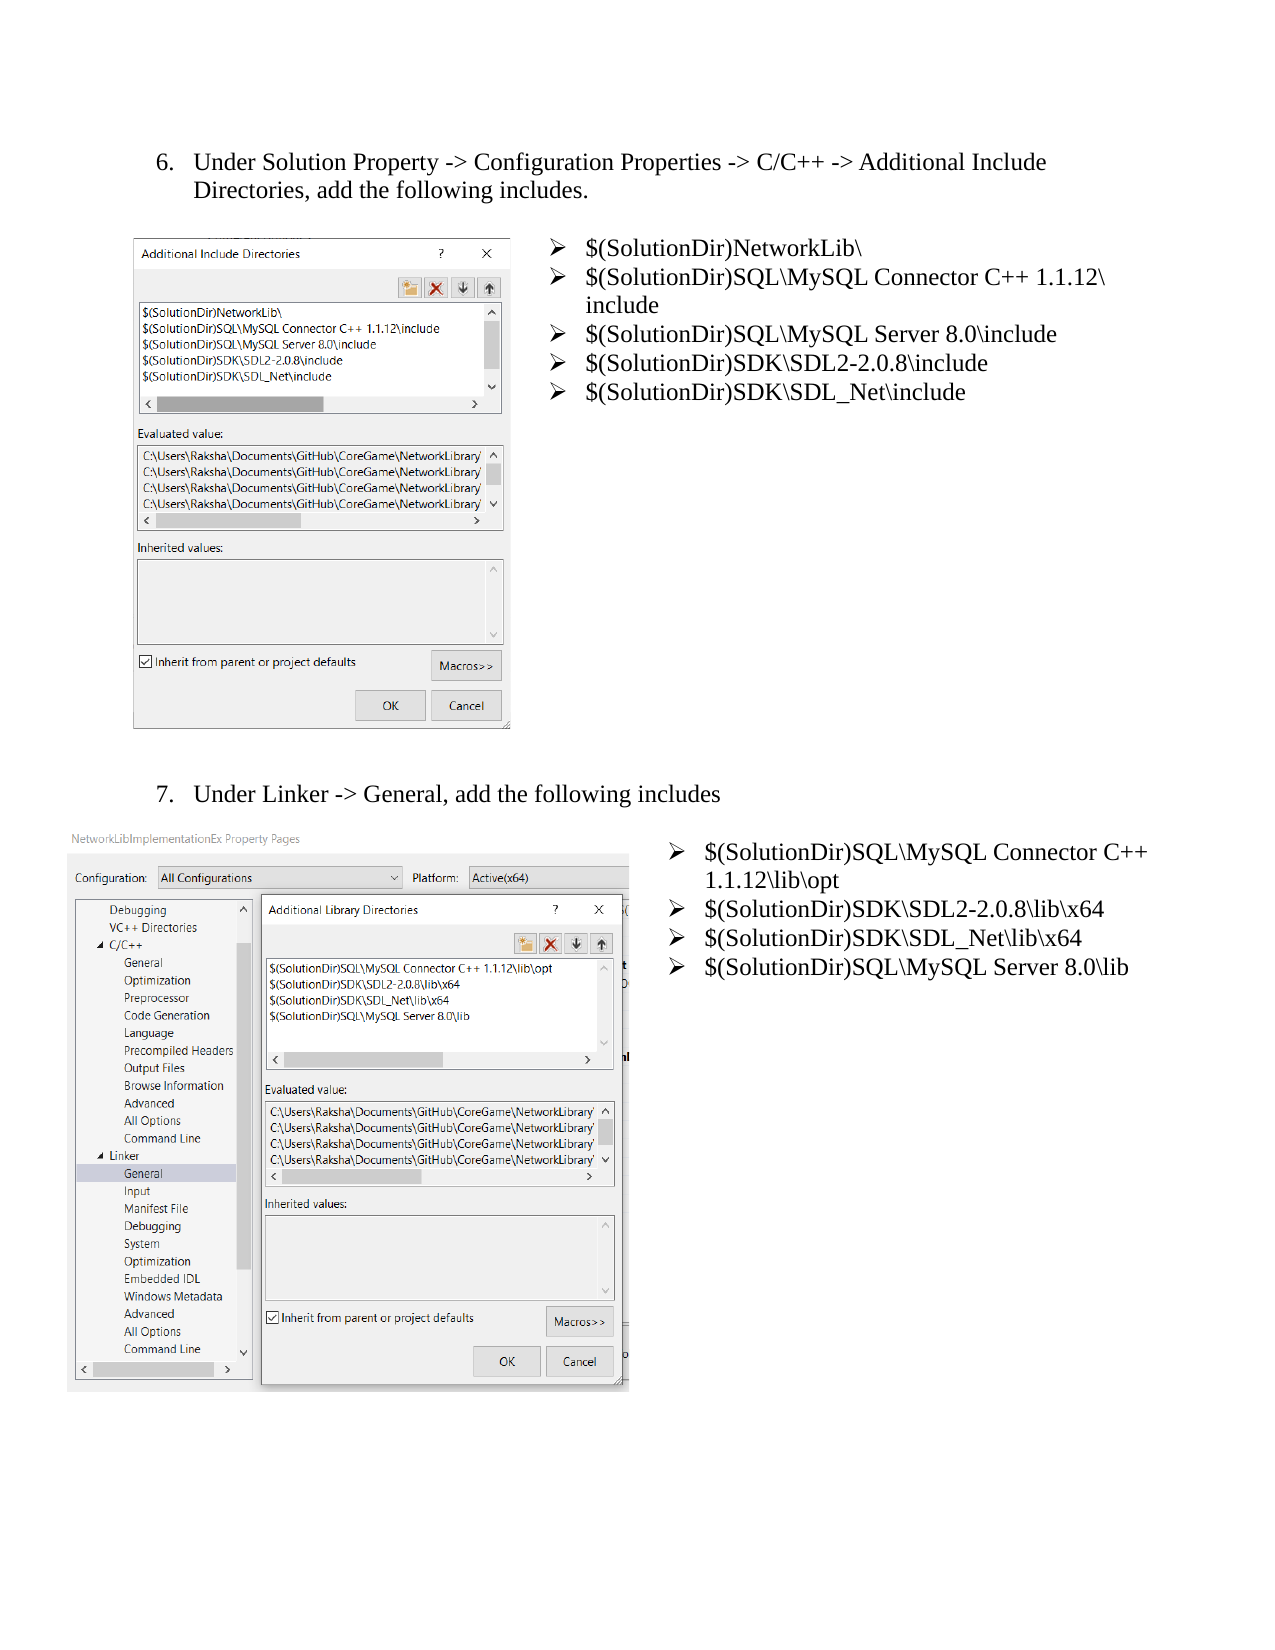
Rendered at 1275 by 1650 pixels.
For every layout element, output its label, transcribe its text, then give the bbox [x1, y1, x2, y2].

list $(SolutionDir)SQL\MySQL Server 8.0\include [511, 319, 1157, 348]
picture [133, 238, 511, 729]
picture [67, 826, 630, 1392]
list $(SolutionDir)SDK\SDL2-2.0.8\include [511, 348, 1157, 377]
list $(SolutionDir)SQL\MySQL Connector C++ 1.1.12\lib\opt [630, 837, 1157, 894]
list $(SolutionDir)NetworkLib\ [156, 233, 1157, 262]
list $(SolutionDir)SQL\MySQL Server 8.0\lib [630, 952, 1157, 981]
list $(SolutionDir)SDK\SDL_Net\include [511, 377, 1157, 406]
list Under Linker -> General, add the following includes [156, 779, 1157, 808]
list $(SolutionDir)SDK\SDL2-2.0.8\lib\x64 [630, 894, 1157, 923]
list $(SolutionDir)SDK\SDL_Net\lib\x64 [630, 923, 1157, 952]
list $(SolutionDir)SQL\MySQL Connector C++ 1.1.12\include [511, 262, 1157, 319]
list Under Solution Property -> Configuration Properties -> C/C++ -> Additional Include Directories, add the following includes. [156, 147, 1157, 204]
